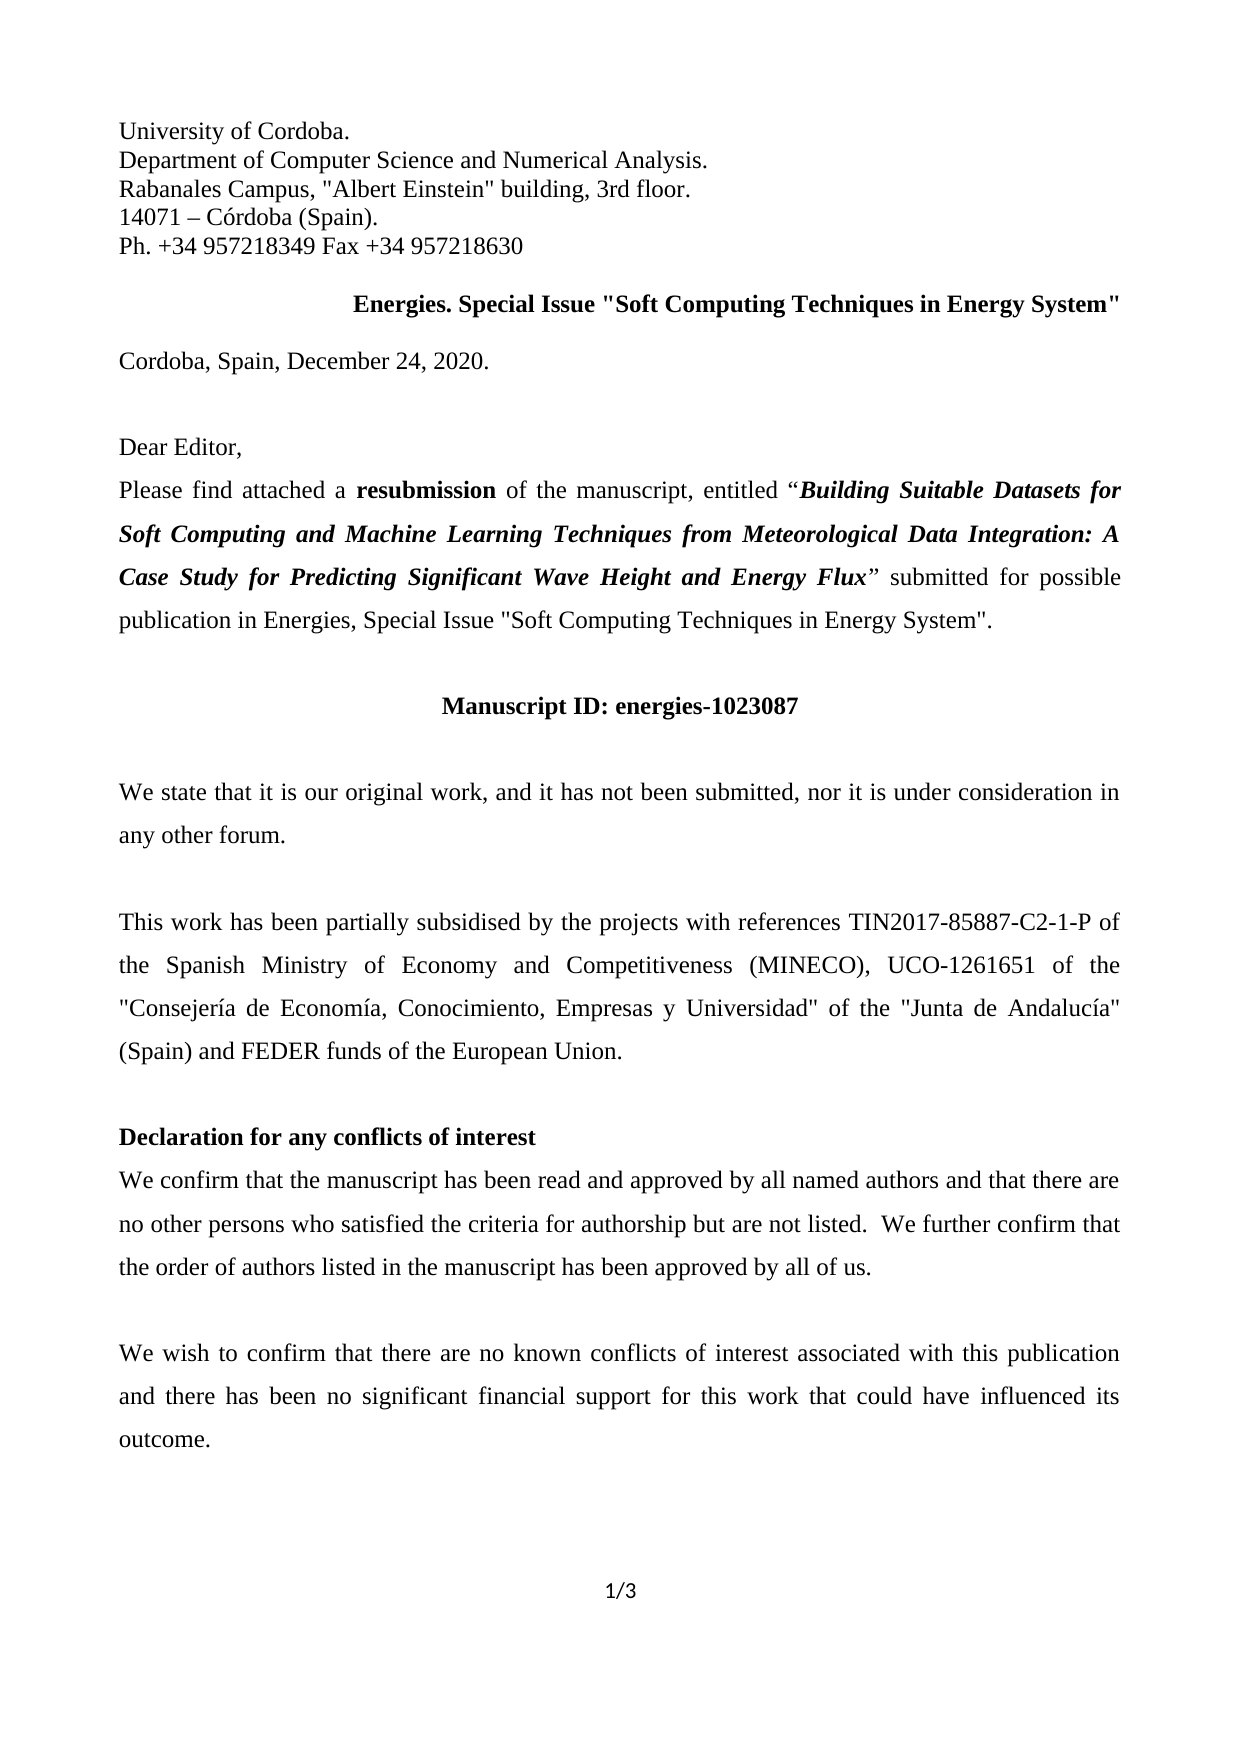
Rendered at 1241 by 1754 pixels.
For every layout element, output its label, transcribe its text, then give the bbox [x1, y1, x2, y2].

text We wish to confirm that there are no known conflicts of interest associated with this publication and there has been no significant financial support for this work that could have influenced its outcome. [119, 1338, 1121, 1453]
text 14071 – Córdoba (Spain). [119, 202, 1121, 231]
text University of Cordoba. [119, 116, 1121, 145]
text Ph. +34 957218349 Fax +34 957218630 [119, 231, 1121, 260]
text Manuscript ID: energies-1023087 [119, 691, 1121, 720]
text Cordoba, Spain, December 24, 2020. [119, 346, 1121, 375]
text Please find attached a resubmission of the manuscript, entitled “Building Suitable Datasets for Soft Computing and Machine Learning Techniques from Meteorological Data Integration: A Case Study for Predicting Significant Wave Height and Energy Flux” submitted for possible publication in Energies, Special Issue "Soft Computing Techniques in Energy System". [119, 476, 1121, 634]
text We confirm that the manuscript has been read and approved by all named authors and that there are no other persons who satisfied the criteria for authorship but are not listed. We further confirm that the order of authors listed in the manuscript has been approved by all of us. [119, 1166, 1121, 1281]
text Declaration for any conflicts of interest [119, 1122, 1121, 1151]
text This work has been partially subsidised by the projects with references TIN2017-85887-C2-1-P of the Spanish Ministry of Economy and Competitiveness (MINECO), UCO-1261651 of the "Consejería de Economía, Conocimiento, Empresas y Universidad" of the "Junta de Andalucía" (Spain) and FEDER funds of the European Union. [119, 907, 1121, 1065]
text Dear Editor, [119, 432, 1121, 461]
text Energies. Special Issue "Soft Computing Techniques in Energy System" [119, 289, 1121, 317]
text Rabanales Campus, "Albert Einstein" building, 3rd floor. [119, 174, 1121, 202]
text Department of Computer Science and Numerical Analysis. [119, 145, 1121, 174]
text We state that it is our original work, and it has not been submitted, nor it is under consideration in any other forum. [119, 777, 1121, 849]
